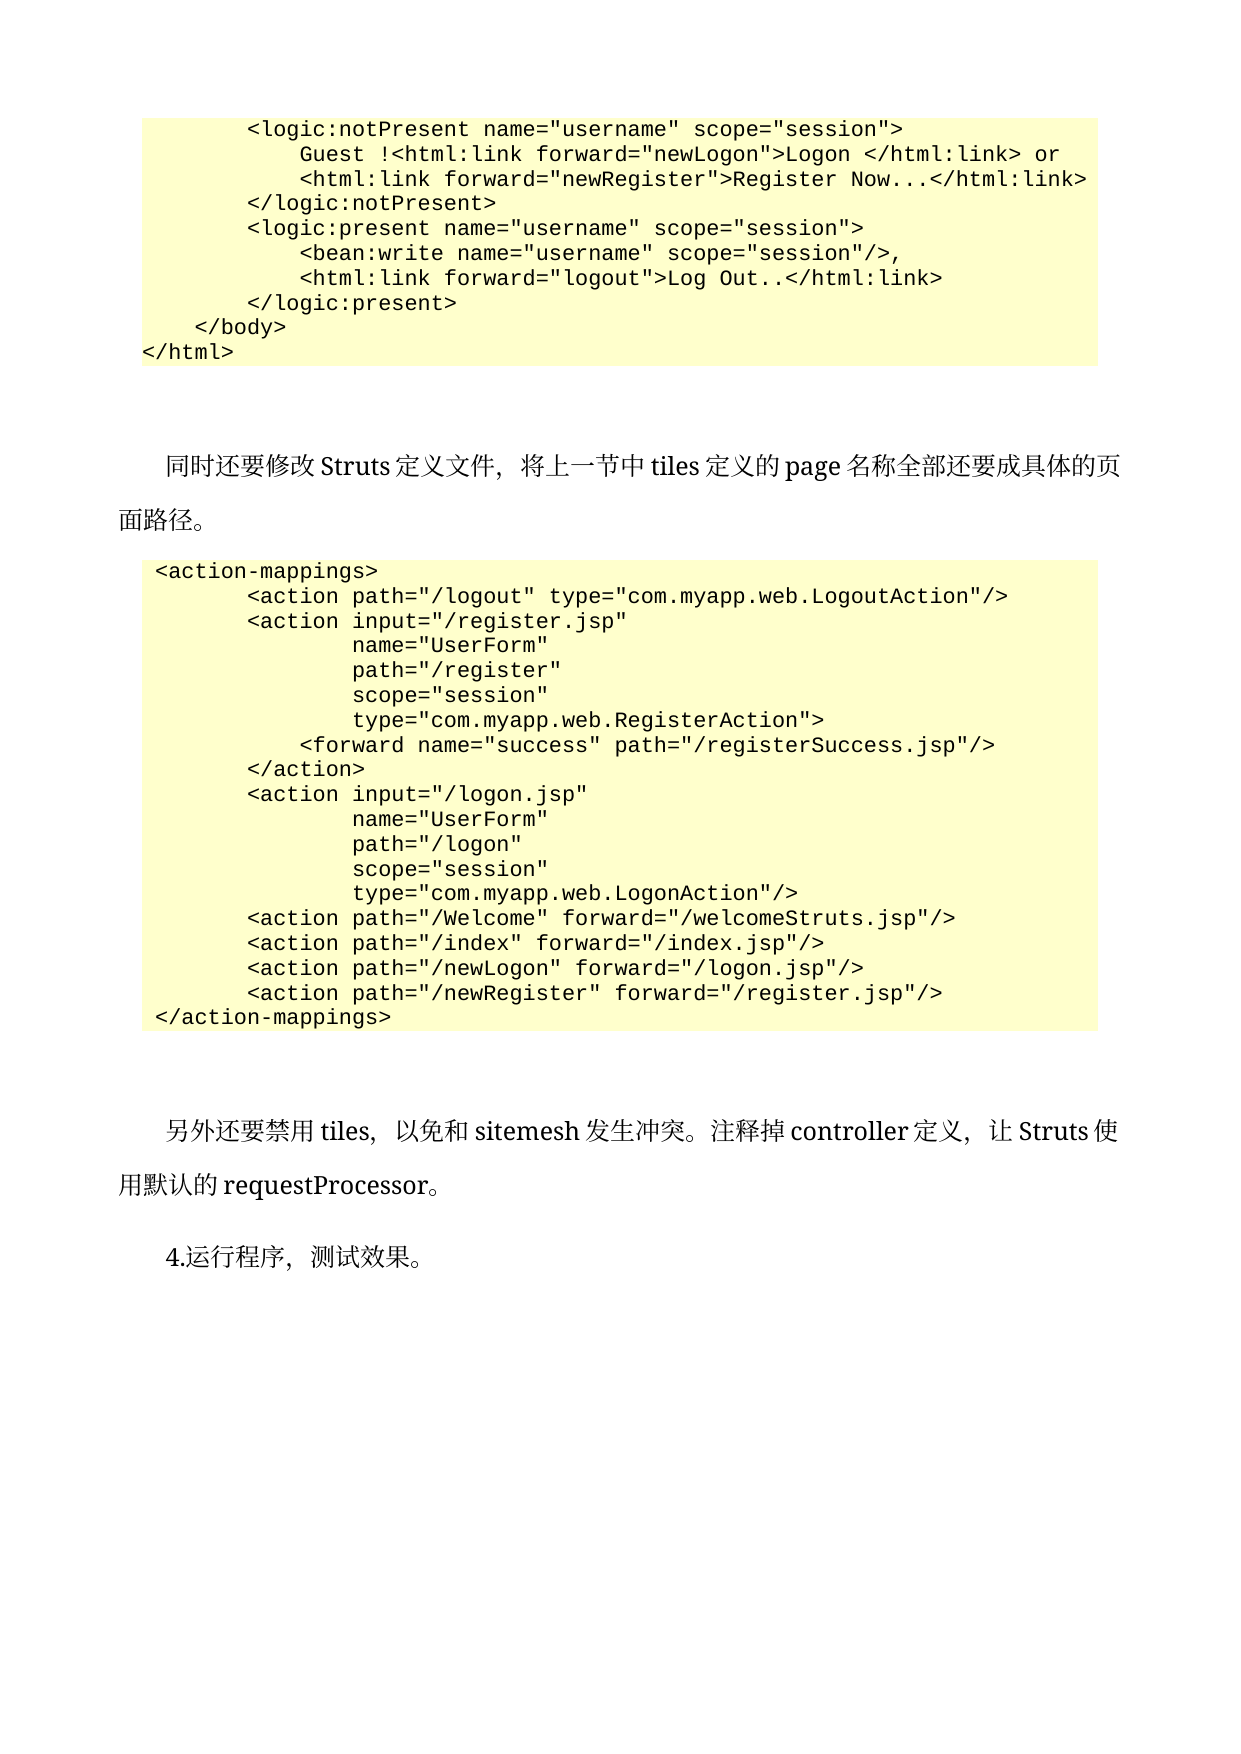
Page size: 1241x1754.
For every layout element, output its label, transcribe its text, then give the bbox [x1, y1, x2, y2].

text name="UserForm" [142, 635, 1098, 659]
text 同时还要修改Struts定义文件，将上一节中tiles定义的page名称全部还要成具体的页面路径。 [118, 447, 1122, 536]
text </action> [142, 759, 1098, 783]
text 4.运行程序，测试效果。 [118, 1238, 1122, 1274]
text </logic:present> [142, 292, 1098, 316]
text scope="session" [142, 858, 1098, 883]
text type="com.myapp.web.LogonAction"/> [142, 883, 1098, 907]
text scope="session" [142, 684, 1098, 709]
text path="/register" [142, 659, 1098, 684]
text <bean:write name="username" scope="session"/>, [142, 242, 1098, 267]
text 另外还要禁用tiles，以免和sitemesh发生冲突。注释掉controller定义，让Struts使用默认的requestProcessor。 [118, 1112, 1122, 1202]
text </html> [142, 341, 1098, 366]
text <action path="/newLogon" forward="/logon.jsp"/> [142, 957, 1098, 982]
text <action input="/register.jsp" [142, 610, 1098, 635]
text <action path="/logout" type="com.myapp.web.LogoutAction"/> [142, 585, 1098, 610]
text </logic:notPresent> [142, 192, 1098, 217]
text <action-mappings> [142, 560, 1098, 585]
text <action input="/logon.jsp" [142, 783, 1098, 808]
text <action path="/index" forward="/index.jsp"/> [142, 932, 1098, 957]
text <action path="/Welcome" forward="/welcomeStruts.jsp"/> [142, 907, 1098, 932]
text Guest !<html:link forward="newLogon">Logon </html:link> or [142, 143, 1098, 168]
text <html:link forward="logout">Log Out..</html:link> [142, 267, 1098, 292]
text <forward name="success" path="/registerSuccess.jsp"/> [142, 734, 1098, 759]
text type="com.myapp.web.RegisterAction"> [142, 709, 1098, 734]
text <action path="/newRegister" forward="/register.jsp"/> [142, 982, 1098, 1007]
text <logic:notPresent name="username" scope="session"> [142, 118, 1098, 143]
text path="/logon" [142, 833, 1098, 858]
text </body> [142, 316, 1098, 341]
text <html:link forward="newRegister">Register Now...</html:link> [142, 168, 1098, 192]
text <logic:present name="username" scope="session"> [142, 217, 1098, 242]
text name="UserForm" [142, 808, 1098, 833]
text </action-mappings> [142, 1007, 1098, 1031]
